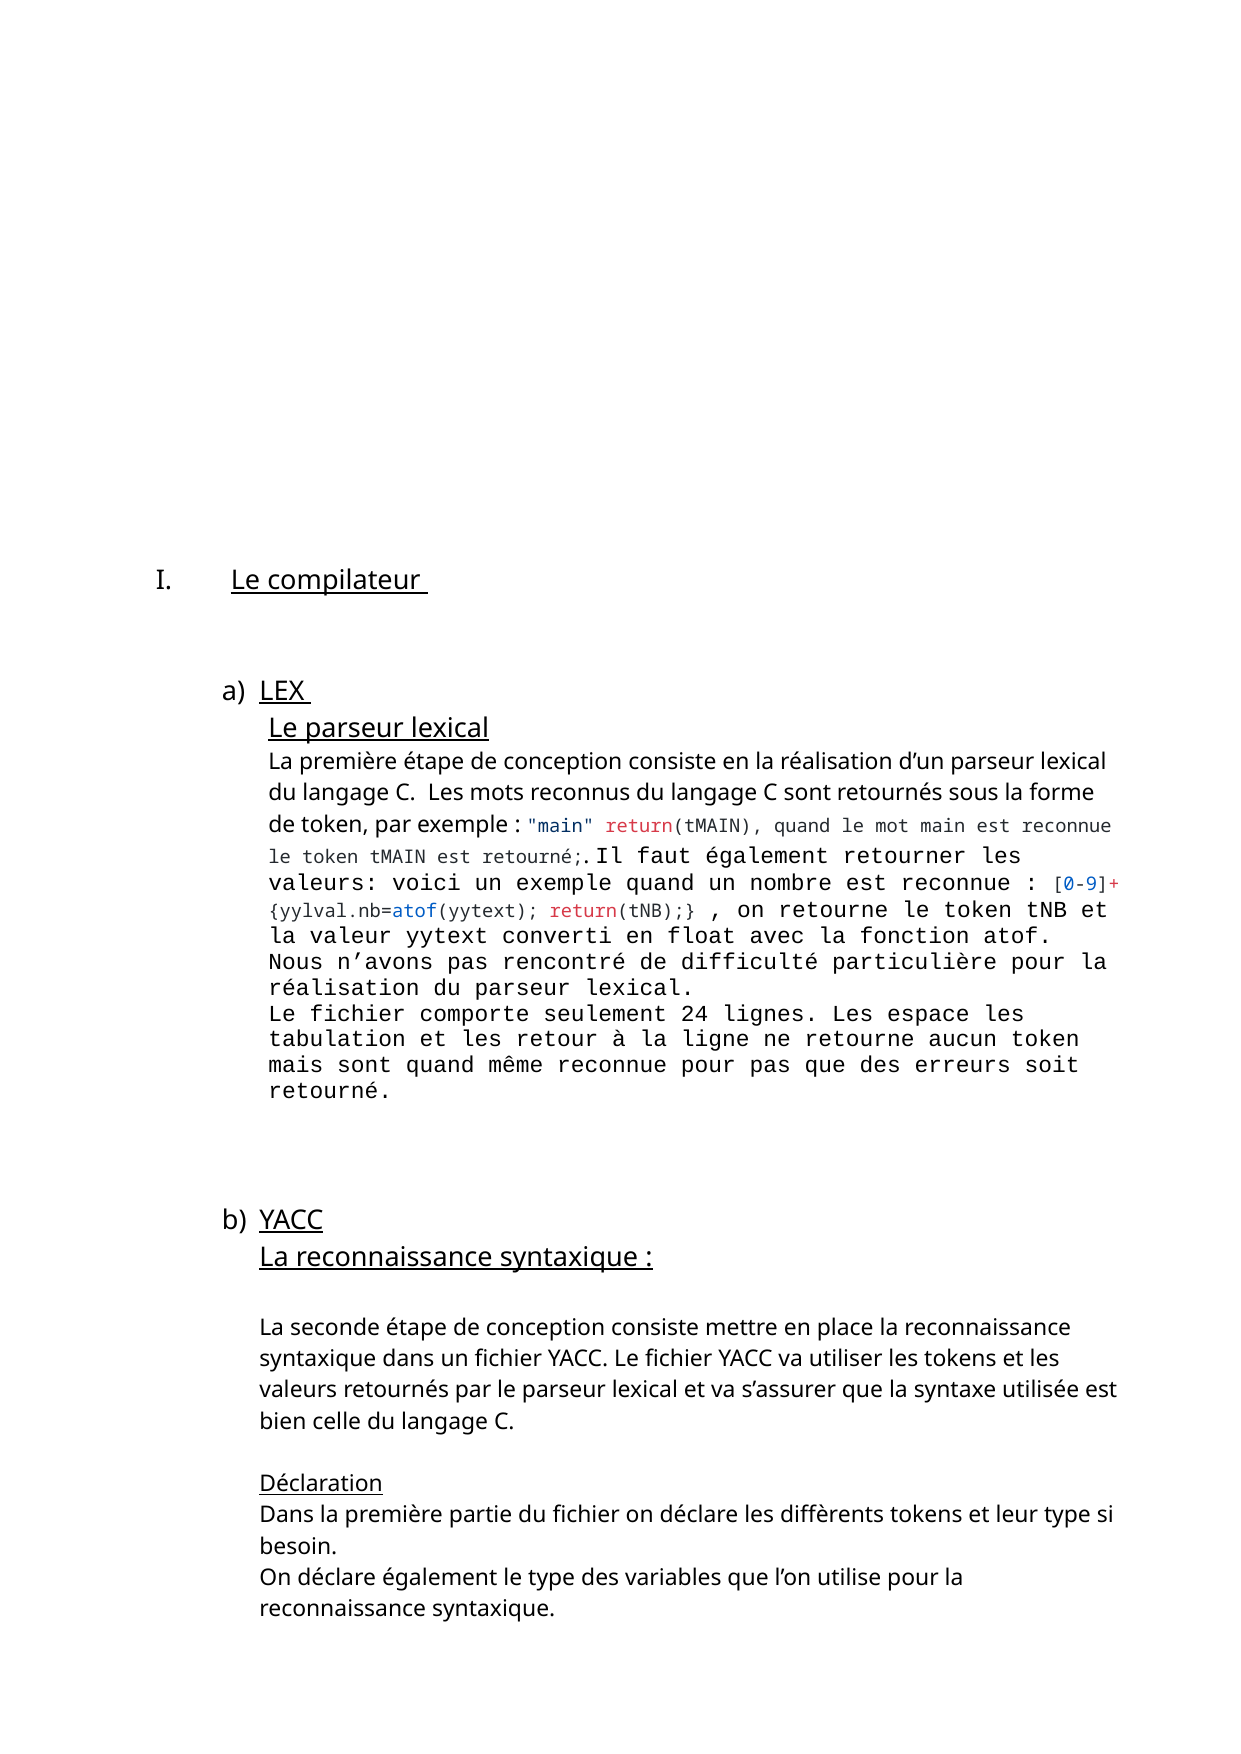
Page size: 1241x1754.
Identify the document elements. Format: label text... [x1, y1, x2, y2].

text On déclare également le type des variables que l’on utilise pour la reconnaissance syntaxique. [259, 1561, 1122, 1623]
text La seconde étape de conception consiste mettre en place la reconnaissance syntaxique dans un fichier YACC. Le fichier YACC va utiliser les tokens et les valeurs retournés par le parseur lexical et va s’assurer que la syntaxe utilisée est bien celle du langage C. [259, 1311, 1122, 1436]
list YACC [222, 1200, 1122, 1237]
text Le parseur lexical [268, 708, 1122, 745]
text Nous n’avons pas rencontré de difficulté particulière pour la réalisation du parseur lexical. [268, 950, 1122, 1002]
list Le compilateur [156, 561, 1122, 597]
text Dans la première partie du fichier on déclare les diffèrents tokens et leur type si besoin. [259, 1498, 1122, 1561]
list LEX [222, 671, 1122, 708]
text Le fichier comporte seulement 24 lignes. Les espace les tabulation et les retour à la ligne ne retourne aucun token mais sont quand même reconnue pour pas que des erreurs soit retourné. [268, 1002, 1122, 1106]
text Déclaration [259, 1467, 1122, 1498]
text La première étape de conception consiste en la réalisation d’un parseur lexical du langage C. Les mots reconnus du langage C sont retournés sous la forme de token, par exemple : "main" return(tMAIN), quand le mot main est reconnue le token tMAIN est retourné;. Il faut également retourner les valeurs: voici un exemple quand un nombre est reconnue : [0-9]+ {yylval.nb=atof(yytext); return(tNB);} , on retourne le token tNB et la valeur yytext converti en float avec la fonction atof. [268, 745, 1122, 950]
text La reconnaissance syntaxique : [259, 1237, 1122, 1274]
